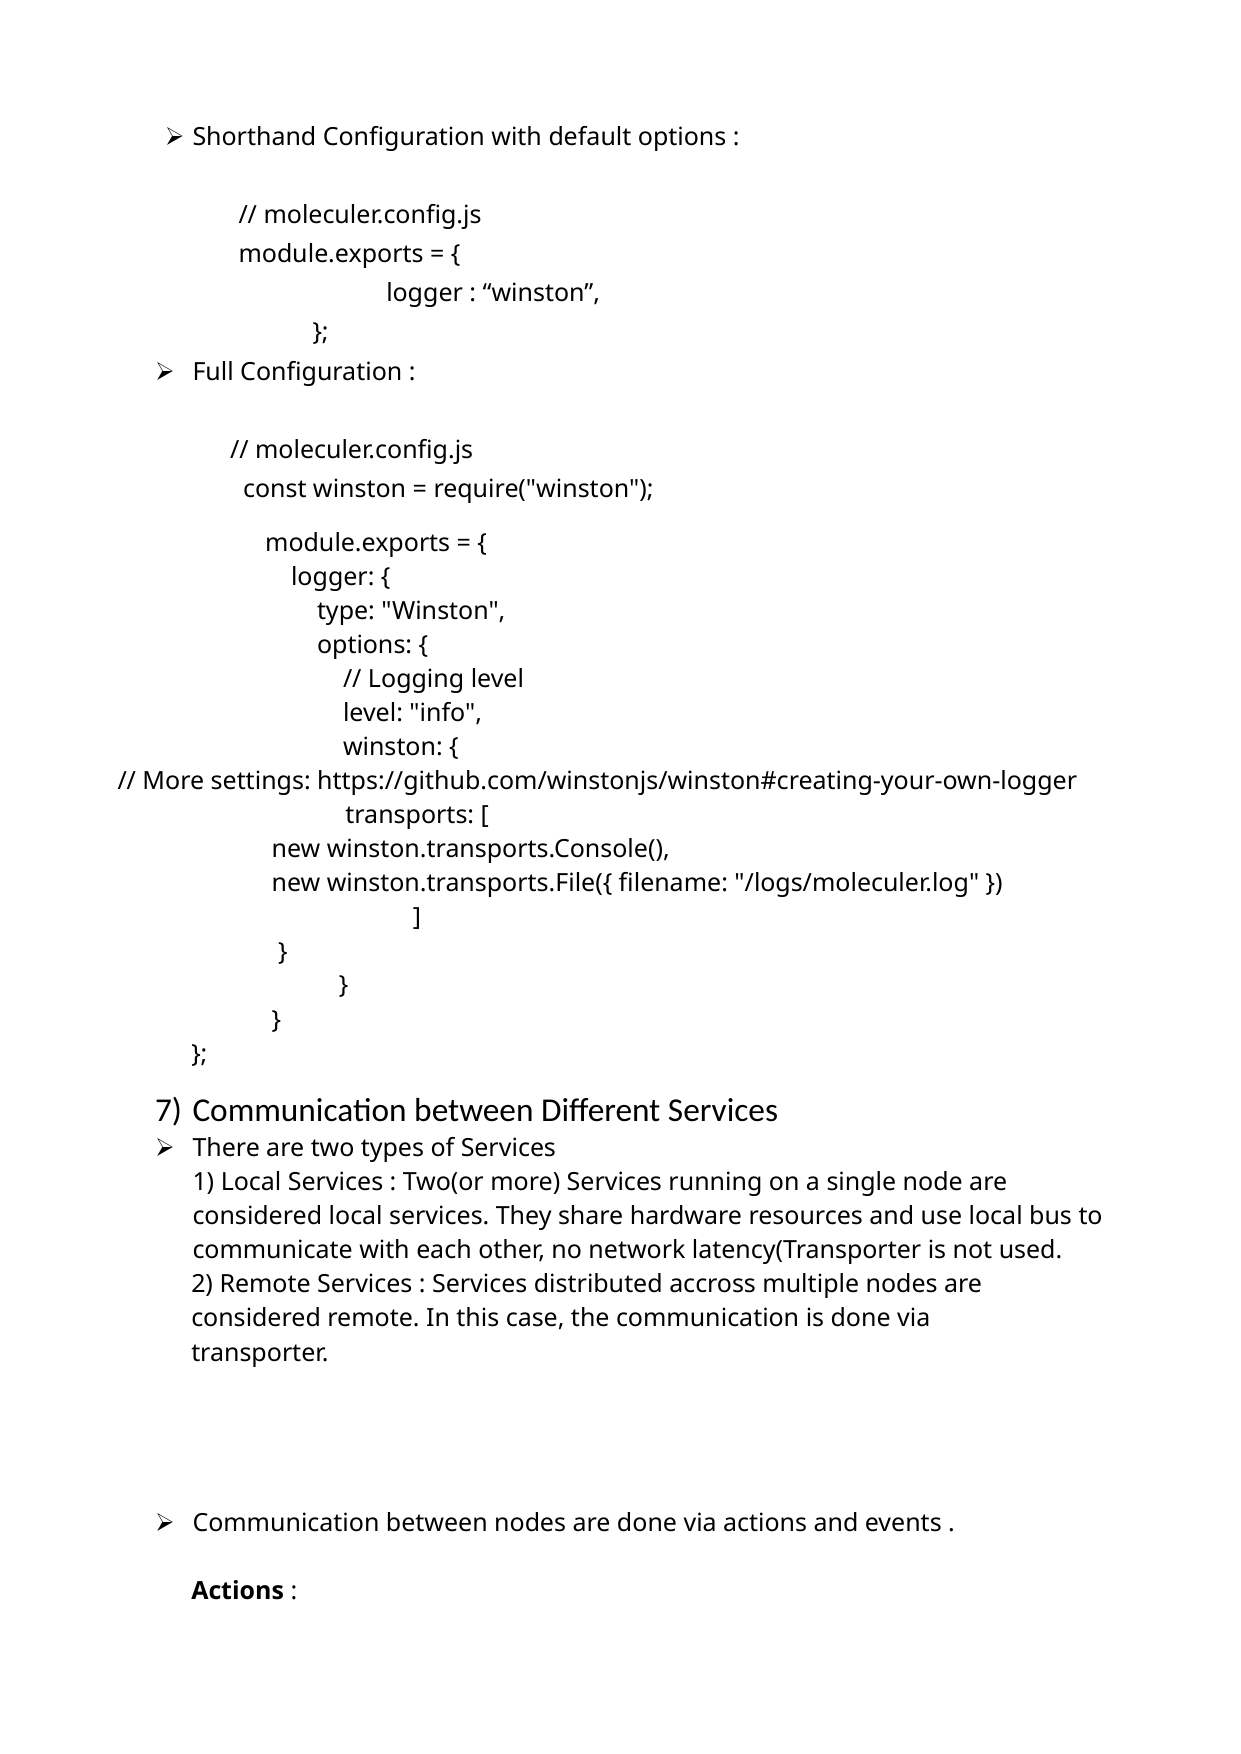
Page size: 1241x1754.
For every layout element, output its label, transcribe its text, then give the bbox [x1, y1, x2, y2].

text module.exports = { [117, 524, 1122, 558]
text 2) Remote Services : Services distributed accross multiple nodes are considered remote. In this case, the communication is done via transporter. [117, 1266, 1122, 1368]
list Communication between nodes are done via actions and events . [155, 1504, 1122, 1538]
text module.exports = { [164, 236, 1122, 270]
text } [117, 967, 1122, 1001]
list Communication between Different Services [155, 1089, 1122, 1130]
text Actions : [117, 1573, 1122, 1607]
text options: { [117, 627, 1122, 661]
text // Logging level [117, 661, 1122, 695]
text } [117, 1001, 1122, 1035]
text transports: [ [117, 797, 1122, 831]
text // moleculer.config.js [164, 196, 1122, 231]
text logger : “winston”, [164, 275, 1122, 309]
text ] [117, 899, 1122, 933]
text }; [164, 314, 1122, 348]
text const winston = require("winston"); [117, 471, 1122, 505]
list Shorthand Configuration with default options : [164, 118, 1122, 152]
text new winston.transports.Console(), [117, 831, 1122, 865]
text type: "Winston", [117, 592, 1122, 627]
list Full Configuration : [155, 353, 1122, 387]
text // More settings: https://github.com/winstonjs/winston#creating-your-own-logger [117, 763, 1122, 797]
text logger: { [117, 558, 1122, 592]
list 1) Local Services : Two(or more) Services running on a single node are considered local services. They share hardware resources and use local bus to communicate with each other, no network latency(Transporter is not used. [155, 1164, 1122, 1266]
text } [117, 933, 1122, 967]
text // moleculer.config.js [117, 431, 1122, 466]
text }; [117, 1035, 1122, 1069]
text new winston.transports.File({ filename: "/logs/moleculer.log" }) [117, 865, 1122, 899]
text level: "info", [117, 695, 1122, 729]
list There are two types of Services [155, 1130, 1122, 1164]
text winston: { [117, 729, 1122, 763]
